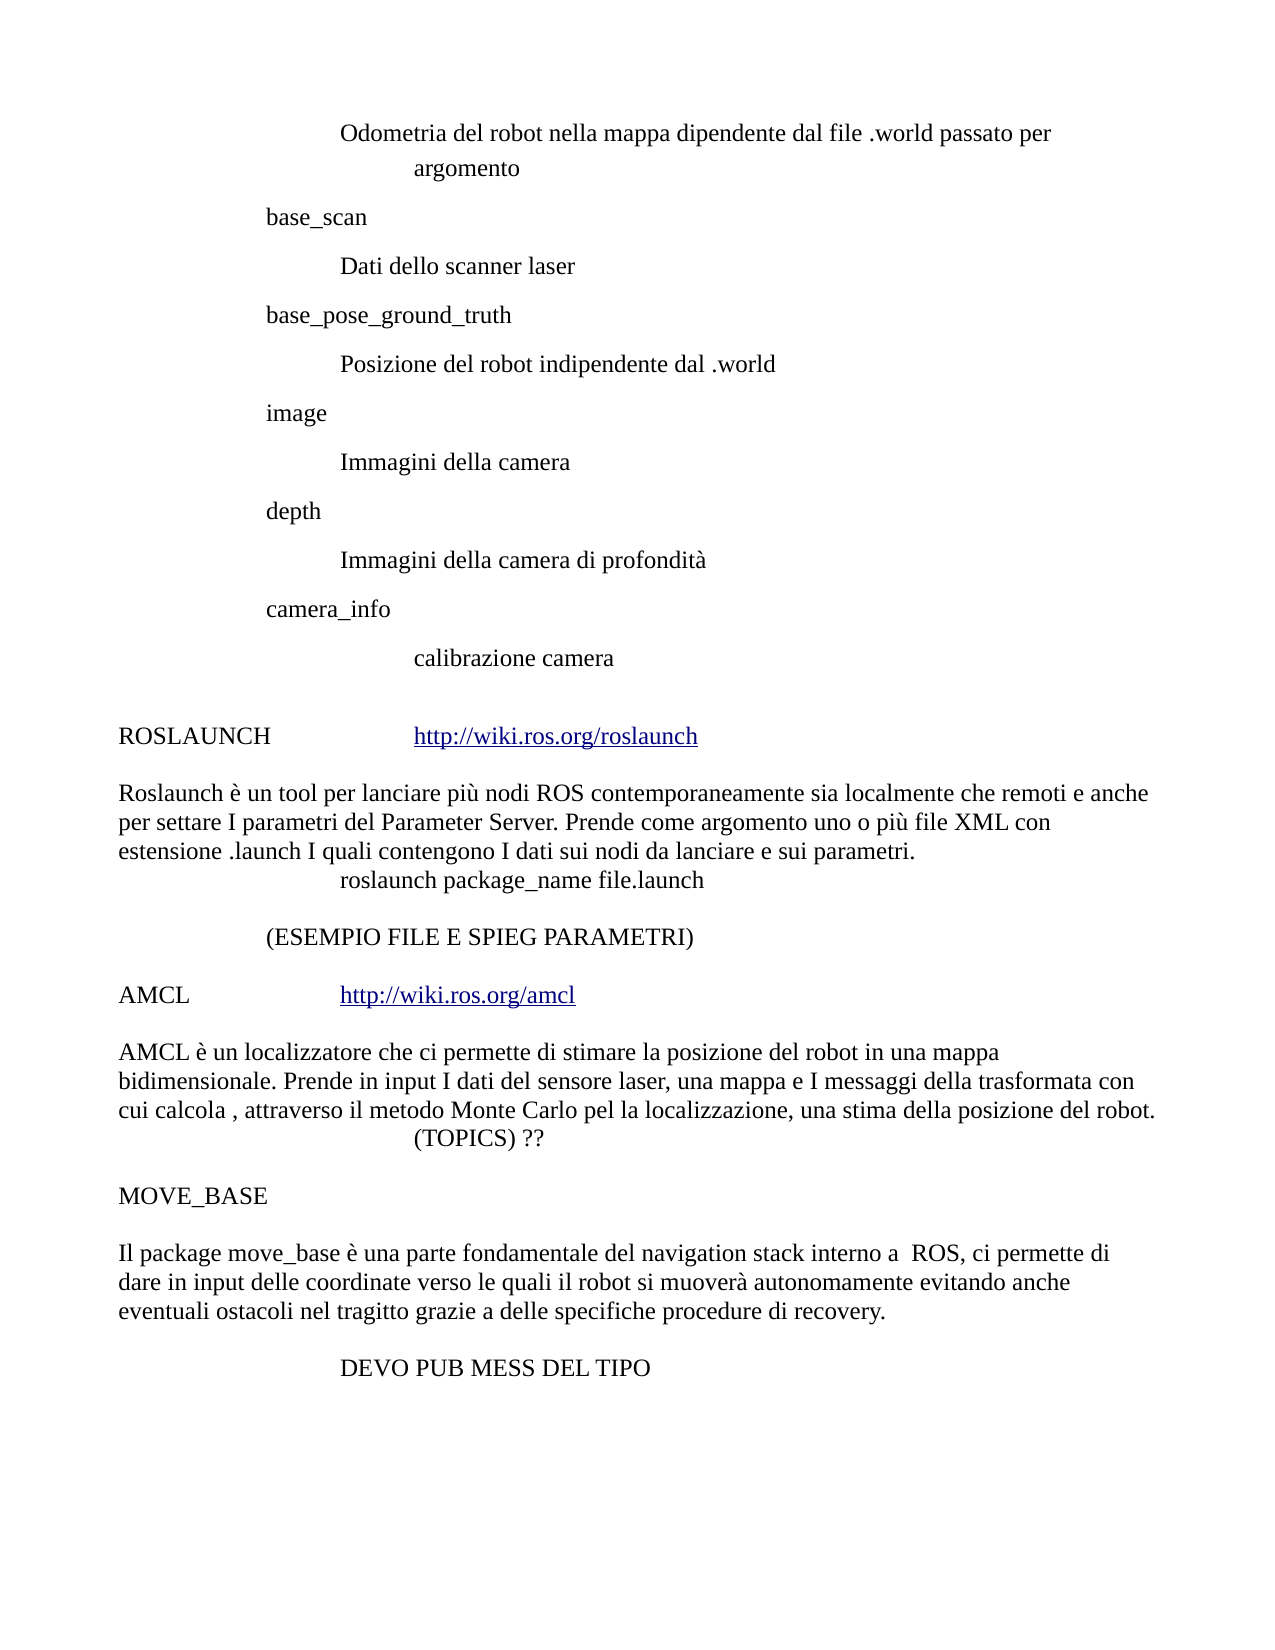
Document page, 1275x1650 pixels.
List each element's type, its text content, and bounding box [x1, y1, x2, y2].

text image [118, 398, 1157, 427]
text ROSLAUNCH http://wiki.ros.org/roslaunch [118, 721, 1157, 750]
text depth [118, 496, 1157, 525]
text Il package move_base è una parte fondamentale del navigation stack interno a ROS, ci permette di dare in input delle coordinate verso le quali il robot si muoverà autonomamente evitando anche eventuali ostacoli nel tragitto grazie a delle specifiche procedure di recovery. [118, 1238, 1157, 1325]
text base_scan [118, 202, 1157, 230]
text (ESEMPIO FILE E SPIEG PARAMETRI) [118, 922, 1157, 951]
text DEVO PUB MESS DEL TIPO [118, 1353, 1157, 1382]
text camera_info [118, 594, 1157, 623]
text Odometria del robot nella mappa dipendente dal file .world passato per argomento [118, 118, 1157, 181]
text Immagini della camera [118, 447, 1157, 476]
text Posizione del robot indipendente dal .world [118, 349, 1157, 378]
text AMCL è un localizzatore che ci permette di stimare la posizione del robot in una mappa bidimensionale. Prende in input I dati del sensore laser, una mappa e I messaggi della trasformata con cui calcola , attraverso il metodo Monte Carlo pel la localizzazione, una stima della posizione del robot. [118, 1037, 1157, 1123]
text roslaunch package_name file.launch [118, 865, 1157, 893]
text Immagini della camera di profondità [118, 545, 1157, 574]
text MOVE_BASE [118, 1181, 1157, 1210]
text base_pose_ground_truth [118, 300, 1157, 328]
text Roslaunch è un tool per lanciare più nodi ROS contemporaneamente sia localmente che remoti e anche per settare I parametri del Parameter Server. Prende come argomento uno o più file XML con estensione .launch I quali contengono I dati sui nodi da lanciare e sui parametri. [118, 778, 1157, 865]
text AMCL http://wiki.ros.org/amcl [118, 980, 1157, 1008]
text (TOPICS) ?? [118, 1123, 1157, 1152]
text Dati dello scanner laser [118, 251, 1157, 279]
text calibrazione camera [118, 643, 1157, 672]
